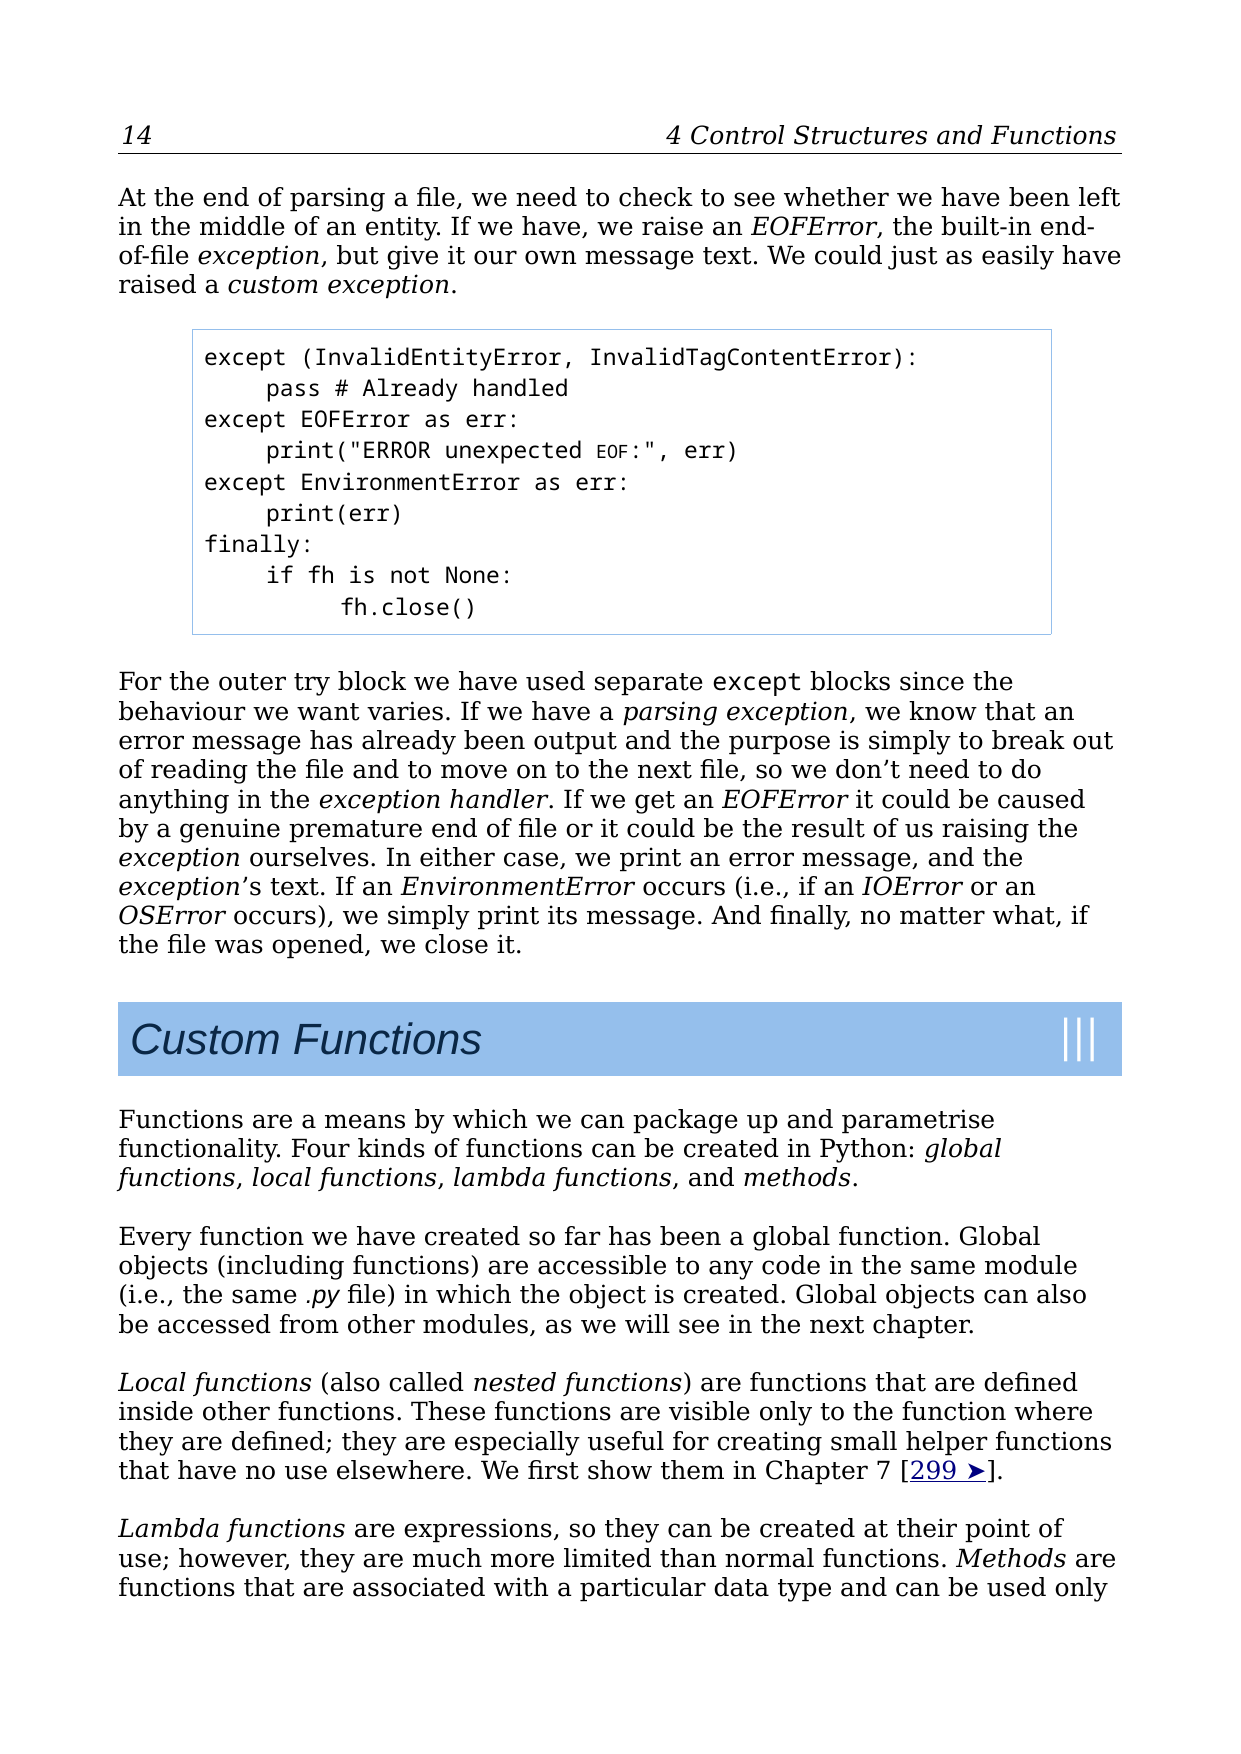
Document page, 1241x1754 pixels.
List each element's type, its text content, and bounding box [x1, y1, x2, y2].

text Functions are a means by which we can package up and parametrise functionality. Four kinds of functions can be created in Python: global functions, local functions, lambda functions, and methods. [118, 1105, 1122, 1193]
text print(err) [193, 485, 1051, 516]
text if fh is not None: [193, 548, 1051, 579]
subtitle Custom Functions [118, 1002, 1122, 1076]
text pass # Already handled [193, 360, 1051, 391]
text except (InvalidEntityError, InvalidTagContentError): [193, 330, 1051, 360]
text print("ERROR unexpected eof:", err) [193, 423, 1051, 454]
text ||| [1039, 1011, 1098, 1061]
text At the end of parsing a file, we need to check to see whether we have been left in the middle of an entity. If we have, we raise an EOFError, the built-in end-of-file exception, but give it our own message text. We could just as easily have raised a custom exception. [118, 183, 1122, 299]
text finally: [193, 516, 1051, 548]
text Lambda functions are expressions, so they can be created at their point of use; however, they are much more limited than normal functions. Methods are functions that are associated with a particular data type and can be used only [118, 1514, 1122, 1602]
text For the outer try block we have used separate except blocks since the behaviour we want varies. If we have a parsing exception, we know that an error message has already been output and the purpose is simply to break out of reading the file and to move on to the next file, so we don’t need to do anything in the exception handler. If we get an EOFError it could be caused by a genuine premature end of file or it could be the result of us raising the exception ourselves. In either case, we print an error message, and the exception’s text. If an EnvironmentError occurs (i.e., if an IOError or an OSError occurs), we simply print its message. And finally, no matter what, if the file was opened, we close it. [118, 663, 1122, 960]
text Local functions (also called nested functions) are functions that are defined inside other functions. These functions are visible only to the function where they are defined; they are especially useful for creating small helper functions that have no use elsewhere. We first show them in Chapter 7 [299 ➤]. [118, 1368, 1122, 1485]
text except EOFError as err: [193, 391, 1051, 423]
text fh.close() [193, 579, 1051, 634]
text Every function we have created so far has been a global function. Global objects (including functions) are accessible to any code in the same module (i.e., the same .py file) in which the object is created. Global objects can also be accessed from other modules, as we will see in the next chapter. [118, 1222, 1122, 1339]
text except EnvironmentError as err: [193, 454, 1051, 485]
